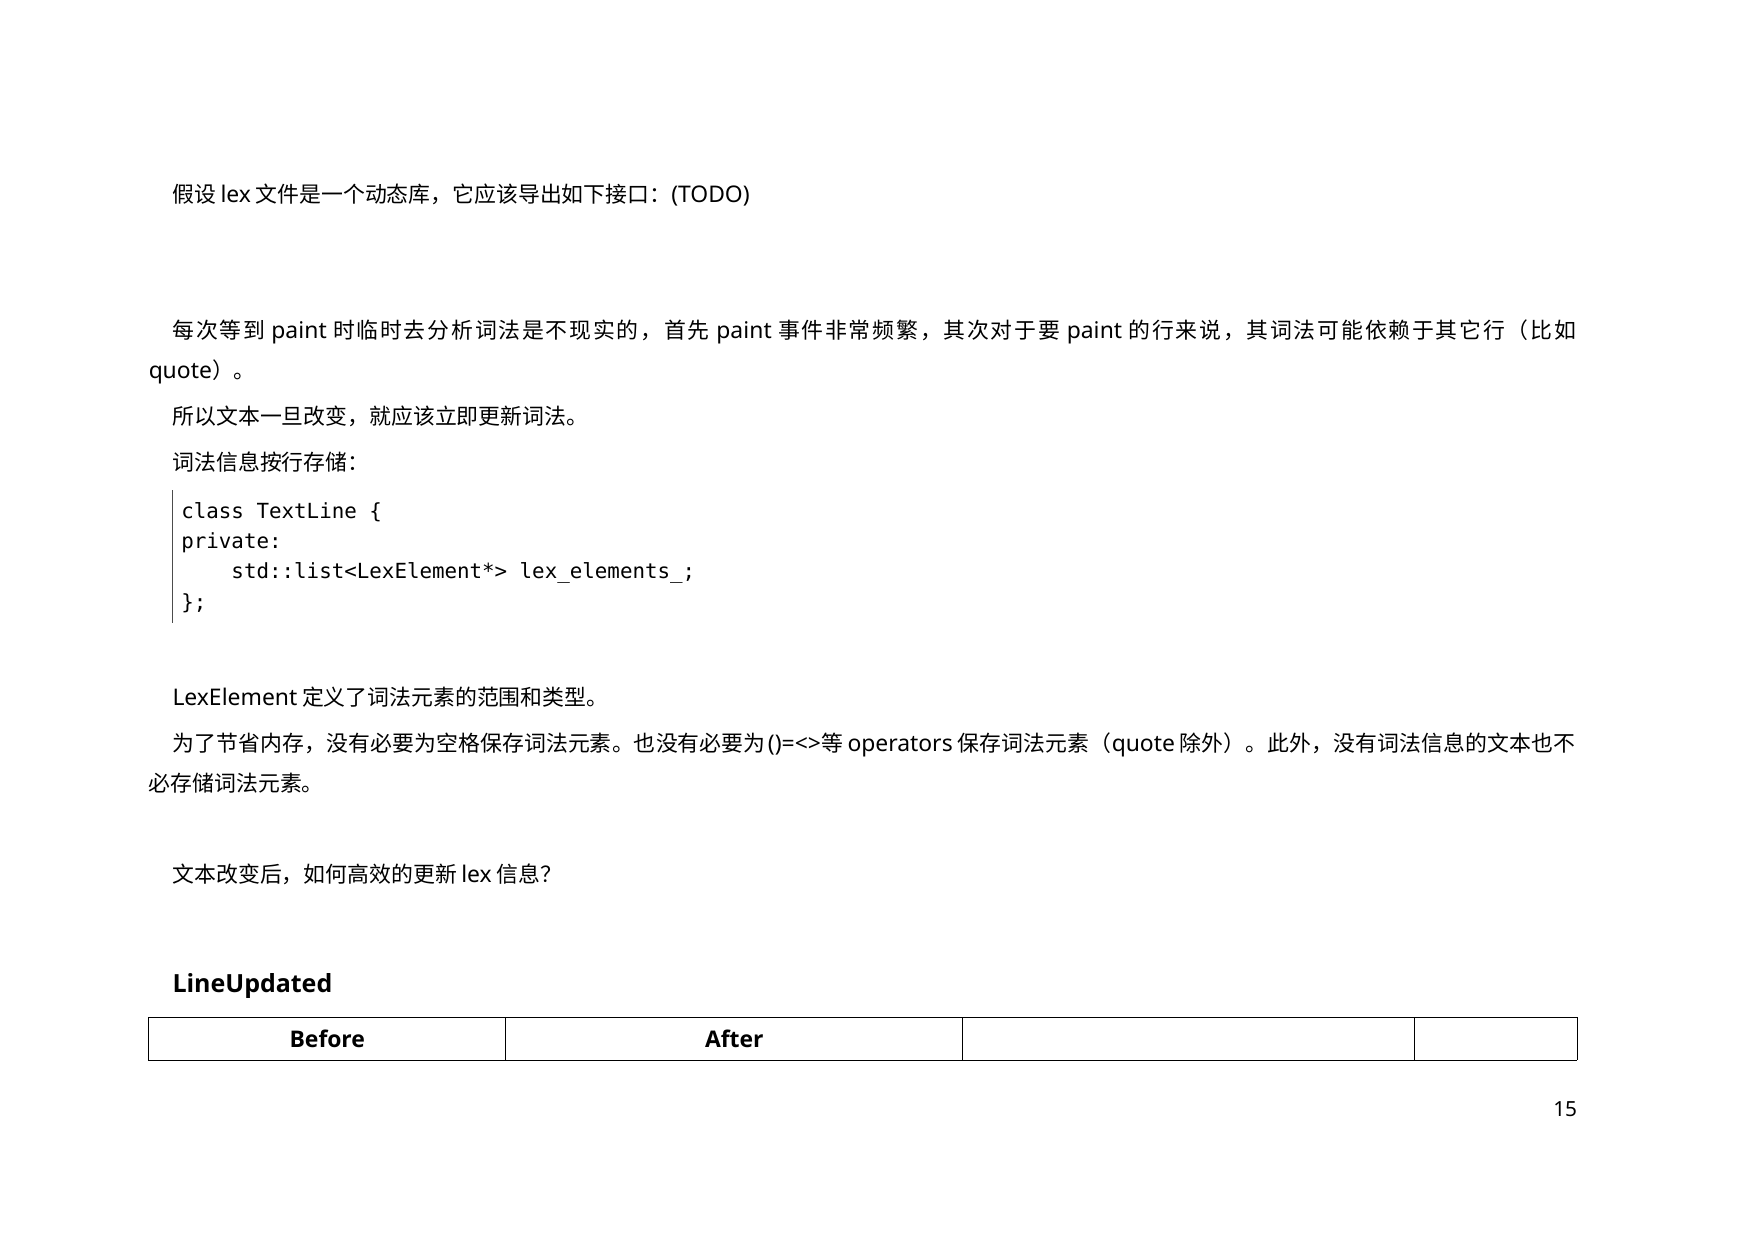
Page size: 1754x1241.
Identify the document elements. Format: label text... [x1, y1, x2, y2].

text 为了节省内存，没有必要为空格保存词法元素。也没有必要为()=<>等operators保存词法元素（quote除外）。此外，没有词法信息的文本也不必存储词法元素。 [148, 726, 1577, 798]
title LineUpdated [148, 966, 1577, 999]
text 假设lex文件是一个动态库，它应该导出如下接口：(TODO) [148, 177, 1577, 209]
text }; [173, 581, 1577, 623]
table_header [963, 1018, 1414, 1060]
table_header [1415, 1018, 1577, 1060]
table_header After [506, 1018, 962, 1060]
text 词法信息按行存储： [148, 444, 1577, 476]
text LexElement定义了词法元素的范围和类型。 [148, 680, 1577, 712]
text private: [173, 520, 1577, 551]
text 文本改变后，如何高效的更新lex信息？ [148, 857, 1577, 889]
text 每次等到paint时临时去分析词法是不现实的，首先paint事件非常频繁，其次对于要paint的行来说，其词法可能依赖于其它行（比如quote）。 [148, 313, 1577, 385]
text class TextLine { [173, 490, 1577, 520]
table_header Before [149, 1018, 505, 1060]
text std::list<LexElement*> lex_elements_; [173, 551, 1577, 581]
text 所以文本一旦改变，就应该立即更新词法。 [148, 399, 1577, 431]
